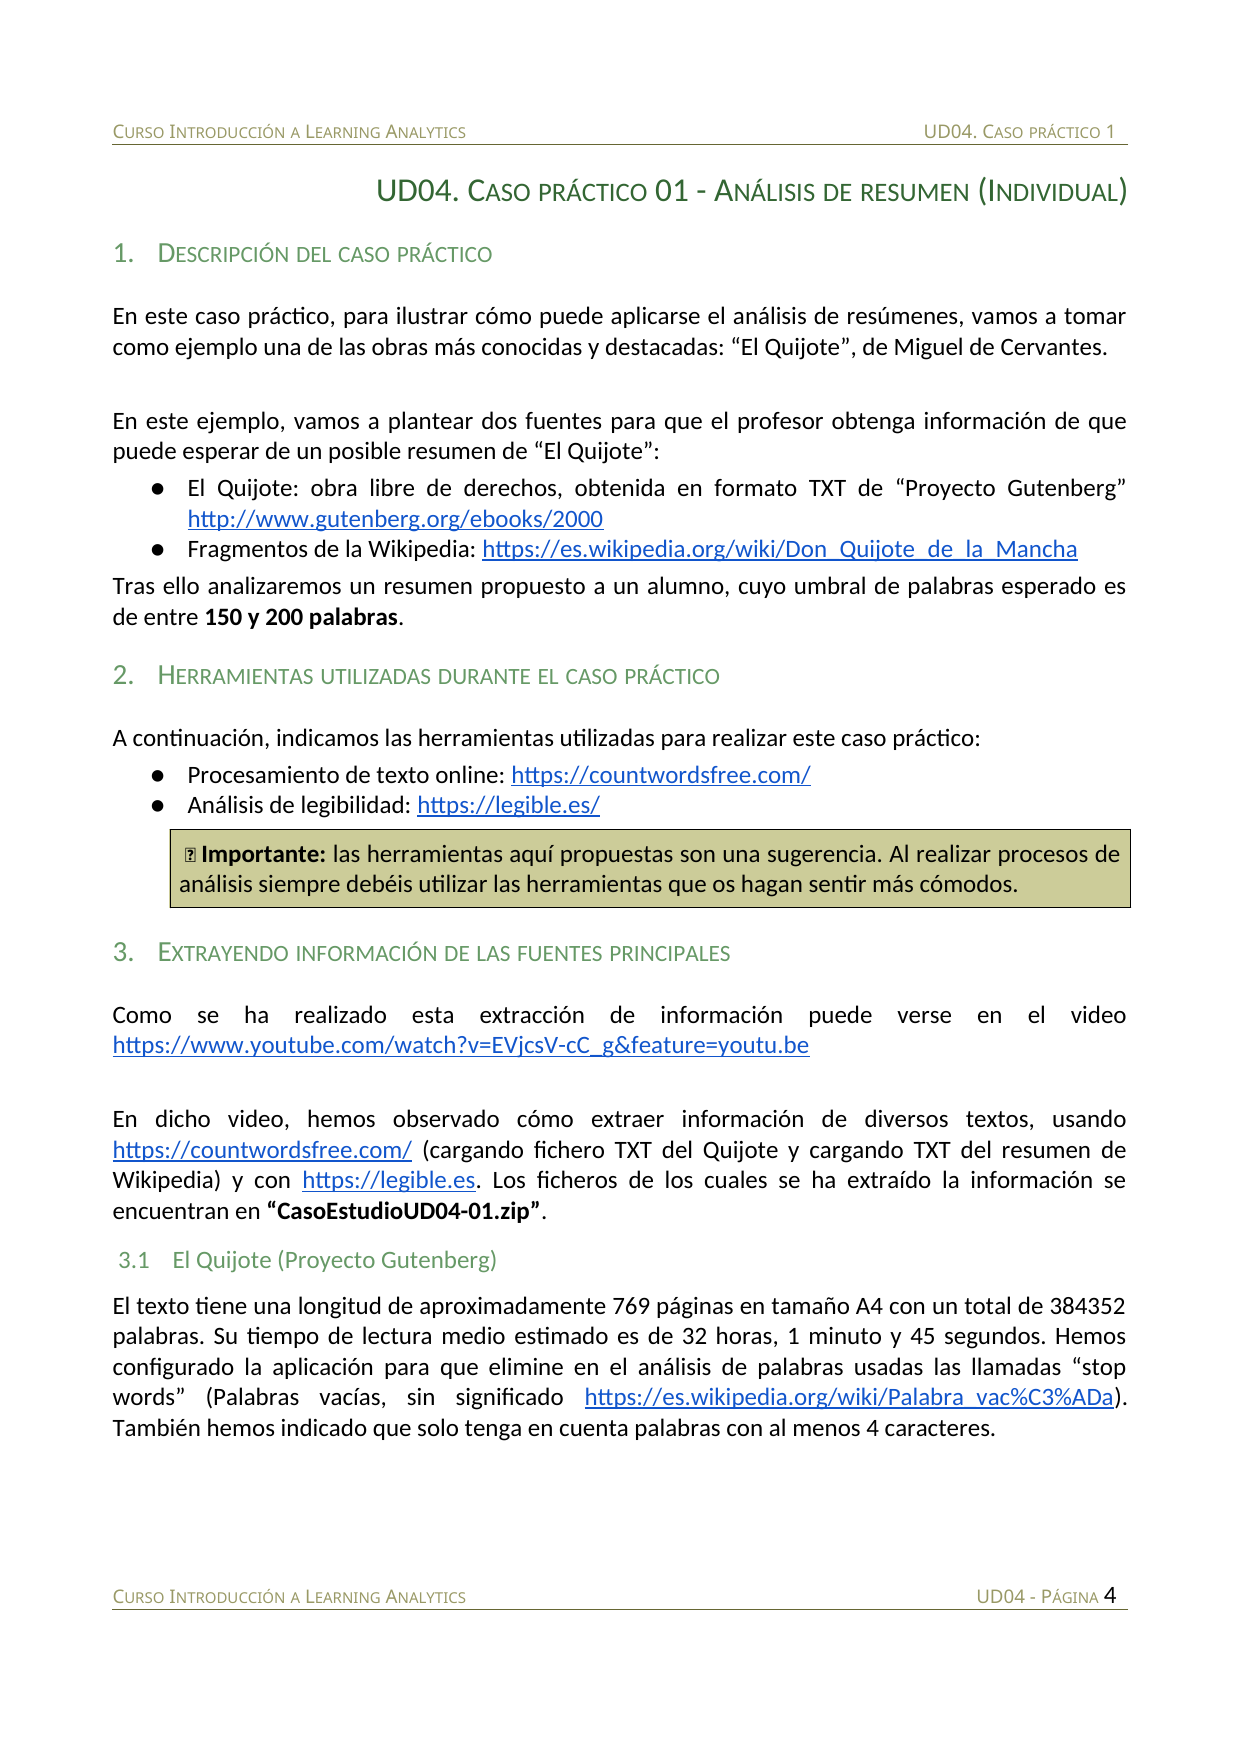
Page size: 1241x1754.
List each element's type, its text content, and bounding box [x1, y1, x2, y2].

subtitle Herramientas utilizadas durante el caso práctico [112, 656, 1128, 692]
text 📖 Importante: las herramientas aquí propuestas son una sugerencia. Al realizar procesos de análisis siempre debéis utilizar las herramientas que os hagan sentir más cómodos. [171, 830, 1130, 907]
subtitle El Quijote (Proyecto Gutenberg) [112, 1244, 1128, 1275]
text En este ejemplo, vamos a plantear dos fuentes para que el profesor obtenga información de que puede esperar de un posible resumen de “El Quijote”: [112, 405, 1128, 466]
text Como se ha realizado esta extracción de información puede verse en el video https://www.youtube.com/watch?v=EVjcsV-cC_g&feature=youtu.be [112, 999, 1128, 1060]
subtitle Descripción del caso práctico [112, 234, 1128, 270]
text En este caso práctico, para ilustrar cómo puede aplicarse el análisis de resúmenes, vamos a tomar como ejemplo una de las obras más conocidas y destacadas: “El Quijote”, de Miguel de Cervantes. [112, 300, 1128, 361]
list Análisis de legibilidad: https://legible.es/ [150, 789, 1128, 820]
text A continuación, indicamos las herramientas utilizadas para realizar este caso práctico: [112, 722, 1128, 752]
list Procesamiento de texto online: https://countwordsfree.com/ [150, 759, 1128, 789]
subtitle Extrayendo información de las fuentes principales [112, 933, 1128, 969]
text En dicho video, hemos observado cómo extraer información de diversos textos, usando https://countwordsfree.com/ (cargando fichero TXT del Quijote y cargando TXT del resumen de Wikipedia) y con https://legible.es. Los ficheros de los cuales se ha extraído la información se encuentran en “CasoEstudioUD04-01.zip”. [112, 1103, 1128, 1226]
list El Quijote: obra libre de derechos, obtenida en formato TXT de “Proyecto Gutenberg” http://www.gutenberg.org/ebooks/2000 [150, 472, 1128, 533]
list Fragmentos de la Wikipedia: https://es.wikipedia.org/wiki/Don_Quijote_de_la_Mancha [150, 533, 1128, 564]
text Tras ello analizaremos un resumen propuesto a un alumno, cuyo umbral de palabras esperado es de entre 150 y 200 palabras. [112, 570, 1128, 631]
text El texto tiene una longitud de aproximadamente 769 páginas en tamaño A4 con un total de 384352 palabras. Su tiempo de lectura medio estimado es de 32 horas, 1 minuto y 45 segundos. Hemos configurado la aplicación para que elimine en el análisis de palabras usadas las llamadas “stop words” (Palabras vacías, sin significado https://es.wikipedia.org/wiki/Palabra_vac%C3%ADa). También hemos indicado que solo tenga en cuenta palabras con al menos 4 caracteres. [112, 1290, 1128, 1442]
text UD04. Caso práctico 01 - Análisis de resumen (Individual) [112, 169, 1128, 210]
